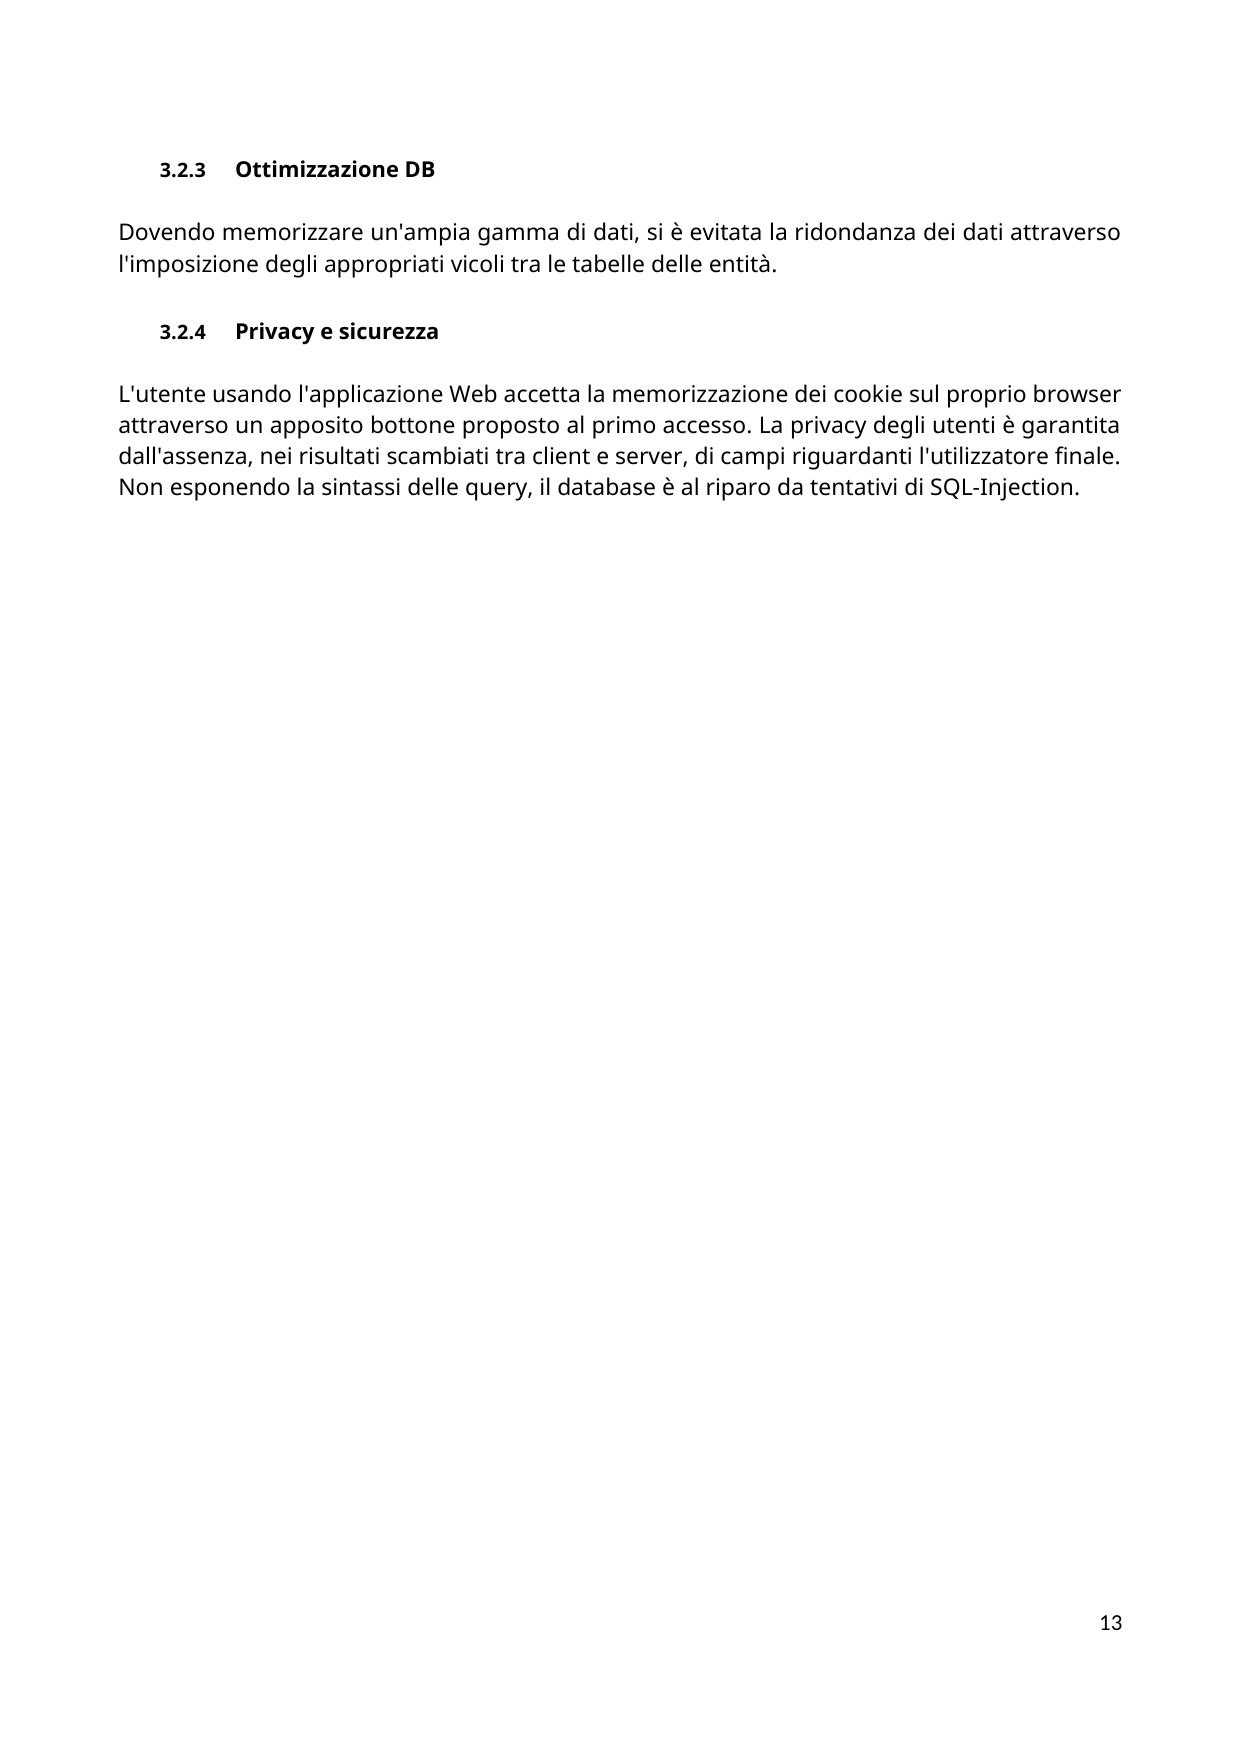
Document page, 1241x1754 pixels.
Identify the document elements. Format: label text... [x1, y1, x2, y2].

text L'utente usando l'applicazione Web accetta la memorizzazione dei cookie sul proprio browser attraverso un apposito bottone proposto al primo accesso. La privacy degli utenti è garantita dall'assenza, nei risultati scambiati tra client e server, di campi riguardanti l'utilizzatore finale. Non esponendo la sintassi delle query, il database è al riparo da tentativi di SQL-Injection. [118, 377, 1122, 502]
list Privacy e sicurezza [159, 316, 1122, 345]
list Ottimizzazione DB [159, 154, 1122, 184]
text Dovendo memorizzare un'ampia gamma di dati, si è evitata la ridondanza dei dati attraverso l'imposizione degli appropriati vicoli tra le tabelle delle entità. [118, 216, 1122, 279]
